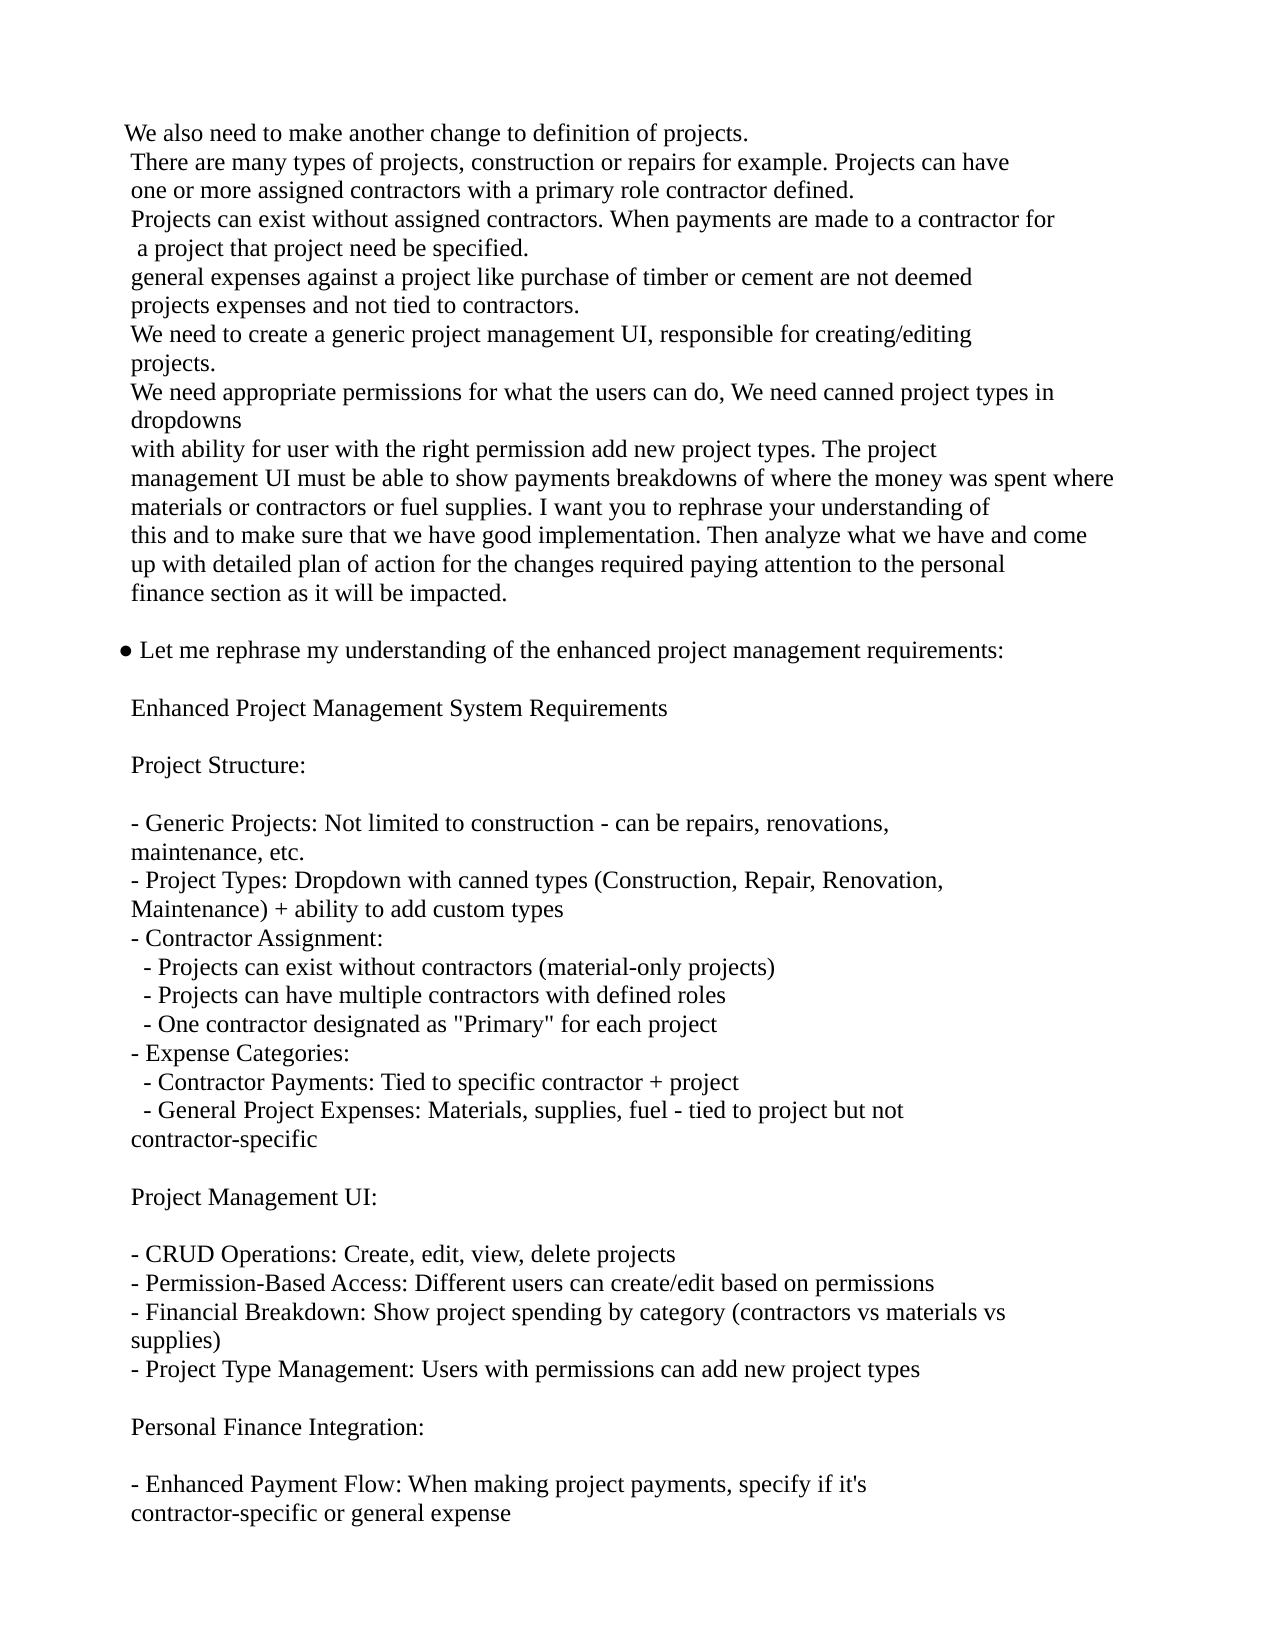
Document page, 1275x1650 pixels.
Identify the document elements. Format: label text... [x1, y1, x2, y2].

text ● Let me rephrase my understanding of the enhanced project management requirements: [118, 636, 1157, 664]
text projects. [118, 348, 1157, 377]
text projects expenses and not tied to contractors. [118, 291, 1157, 319]
text - CRUD Operations: Create, edit, view, delete projects [118, 1239, 1157, 1268]
text Enhanced Project Management System Requirements [118, 693, 1157, 722]
text management UI must be able to show payments breakdowns of where the money was spent where [118, 463, 1157, 492]
text - Projects can exist without contractors (material-only projects) [118, 952, 1157, 981]
text with ability for user with the right permission add new project types. The project [118, 434, 1157, 463]
text - Contractor Payments: Tied to specific contractor + project [118, 1067, 1157, 1096]
text We need to create a generic project management UI, responsible for creating/editing [118, 319, 1157, 348]
text - Contractor Assignment: [118, 923, 1157, 952]
text general expenses against a project like purchase of timber or cement are not deemed [118, 262, 1157, 291]
text - Projects can have multiple contractors with defined roles [118, 981, 1157, 1009]
text - One contractor designated as "Primary" for each project [118, 1009, 1157, 1038]
text supplies) [118, 1326, 1157, 1354]
text up with detailed plan of action for the changes required paying attention to the personal [118, 549, 1157, 578]
text Project Structure: [118, 751, 1157, 779]
text We also need to make another change to definition of projects. [118, 118, 1157, 147]
text materials or contractors or fuel supplies. I want you to rephrase your understanding of [118, 492, 1157, 521]
text - Enhanced Payment Flow: When making project payments, specify if it's [118, 1469, 1157, 1498]
text maintenance, etc. [118, 837, 1157, 866]
text contractor-specific or general expense [118, 1498, 1157, 1527]
text a project that project need be specified. [118, 233, 1157, 262]
text finance section as it will be impacted. [118, 578, 1157, 607]
text - Financial Breakdown: Show project spending by category (contractors vs materials vs [118, 1297, 1157, 1326]
text There are many types of projects, construction or repairs for example. Projects can have [118, 147, 1157, 176]
text - Expense Categories: [118, 1038, 1157, 1067]
text - General Project Expenses: Materials, supplies, fuel - tied to project but not [118, 1096, 1157, 1124]
text contractor-specific [118, 1124, 1157, 1153]
text dropdowns [118, 406, 1157, 434]
text Maintenance) + ability to add custom types [118, 894, 1157, 923]
text this and to make sure that we have good implementation. Then analyze what we have and come [118, 521, 1157, 549]
text Projects can exist without assigned contractors. When payments are made to a contractor for [118, 204, 1157, 233]
text one or more assigned contractors with a primary role contractor defined. [118, 176, 1157, 204]
text - Project Type Management: Users with permissions can add new project types [118, 1354, 1157, 1383]
text Personal Finance Integration: [118, 1412, 1157, 1441]
text - Permission-Based Access: Different users can create/edit based on permissions [118, 1268, 1157, 1297]
text - Project Types: Dropdown with canned types (Construction, Repair, Renovation, [118, 866, 1157, 894]
text Project Management UI: [118, 1182, 1157, 1211]
text - Generic Projects: Not limited to construction - can be repairs, renovations, [118, 808, 1157, 837]
text We need appropriate permissions for what the users can do, We need canned project types in [118, 377, 1157, 406]
